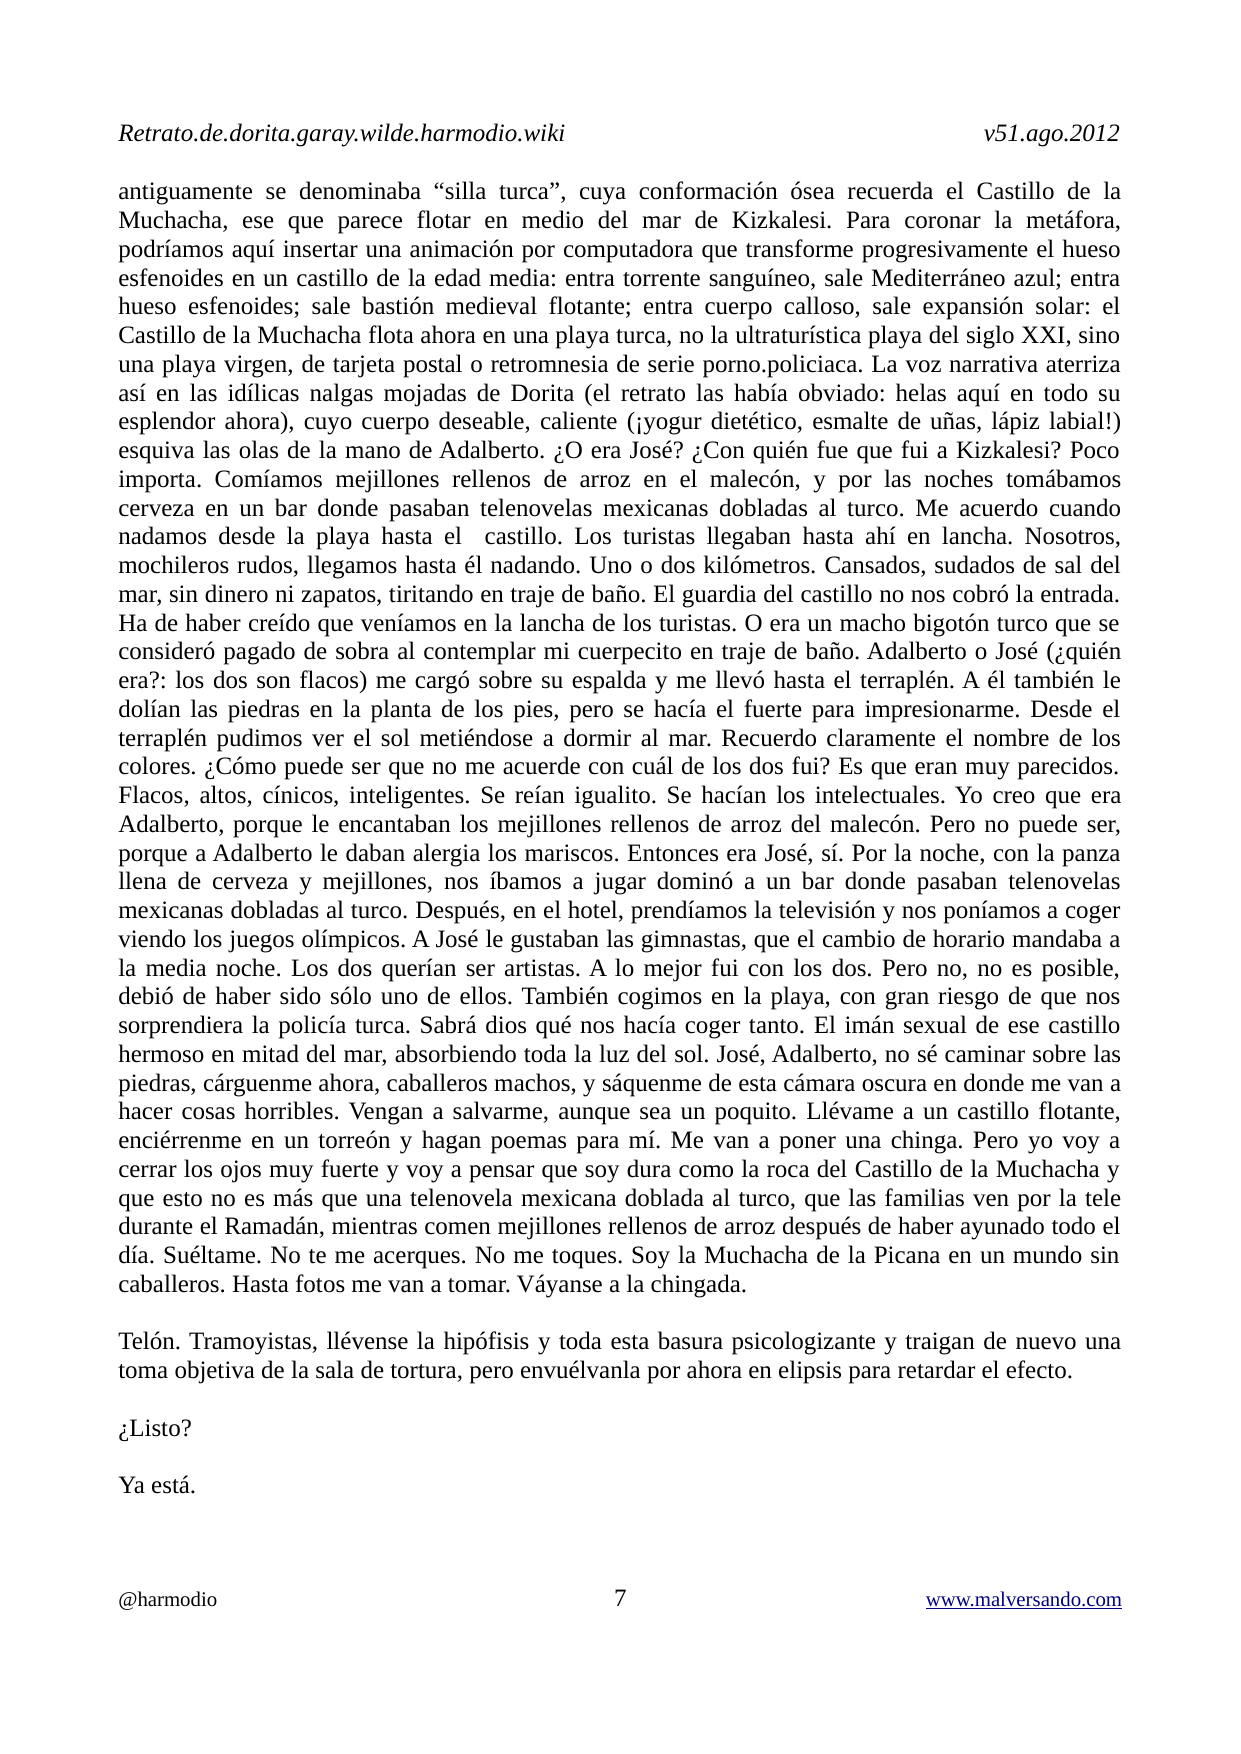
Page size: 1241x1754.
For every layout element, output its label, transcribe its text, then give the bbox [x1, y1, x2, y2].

text ¿Listo? [118, 1413, 1122, 1441]
text Ya está. [118, 1470, 1122, 1499]
text antiguamente se denominaba “silla turca”, cuya conformación ósea recuerda el Castillo de la Muchacha, ese que parece flotar en medio del mar de Kizkalesi. Para coronar la metáfora, podríamos aquí insertar una animación por computadora que transforme progresivamente el hueso esfenoides en un castillo de la edad media: entra torrente sanguíneo, sale Mediterráneo azul; entra hueso esfenoides; sale bastión medieval flotante; entra cuerpo calloso, sale expansión solar: el Castillo de la Muchacha flota ahora en una playa turca, no la ultraturística playa del siglo XXI, sino una playa virgen, de tarjeta postal o retromnesia de serie porno.policiaca. La voz narrativa aterriza así en las idílicas nalgas mojadas de Dorita (el retrato las había obviado: helas aquí en todo su esplendor ahora), cuyo cuerpo deseable, caliente (¡yogur dietético, esmalte de uñas, lápiz labial!) esquiva las olas de la mano de Adalberto. ¿O era José? ¿Con quién fue que fui a Kizkalesi? Poco importa. Comíamos mejillones rellenos de arroz en el malecón, y por las noches tomábamos cerveza en un bar donde pasaban telenovelas mexicanas dobladas al turco. Me acuerdo cuando nadamos desde la playa hasta el castillo. Los turistas llegaban hasta ahí en lancha. Nosotros, mochileros rudos, llegamos hasta él nadando. Uno o dos kilómetros. Cansados, sudados de sal del mar, sin dinero ni zapatos, tiritando en traje de baño. El guardia del castillo no nos cobró la entrada. Ha de haber creído que veníamos en la lancha de los turistas. O era un macho bigotón turco que se consideró pagado de sobra al contemplar mi cuerpecito en traje de baño. Adalberto o José (¿quién era?: los dos son flacos) me cargó sobre su espalda y me llevó hasta el terraplén. A él también le dolían las piedras en la planta de los pies, pero se hacía el fuerte para impresionarme. Desde el terraplén pudimos ver el sol metiéndose a dormir al mar. Recuerdo claramente el nombre de los colores. ¿Cómo puede ser que no me acuerde con cuál de los dos fui? Es que eran muy parecidos. Flacos, altos, cínicos, inteligentes. Se reían igualito. Se hacían los intelectuales. Yo creo que era Adalberto, porque le encantaban los mejillones rellenos de arroz del malecón. Pero no puede ser, porque a Adalberto le daban alergia los mariscos. Entonces era José, sí. Por la noche, con la panza llena de cerveza y mejillones, nos íbamos a jugar dominó a un bar donde pasaban telenovelas mexicanas dobladas al turco. Después, en el hotel, prendíamos la televisión y nos poníamos a coger viendo los juegos olímpicos. A José le gustaban las gimnastas, que el cambio de horario mandaba a la media noche. Los dos querían ser artistas. A lo mejor fui con los dos. Pero no, no es posible, debió de haber sido sólo uno de ellos. También cogimos en la playa, con gran riesgo de que nos sorprendiera la policía turca. Sabrá dios qué nos hacía coger tanto. El imán sexual de ese castillo hermoso en mitad del mar, absorbiendo toda la luz del sol. José, Adalberto, no sé caminar sobre las piedras, cárguenme ahora, caballeros machos, y sáquenme de esta cámara oscura en donde me van a hacer cosas horribles. Vengan a salvarme, aunque sea un poquito. Llévame a un castillo flotante, enciérrenme en un torreón y hagan poemas para mí. Me van a poner una chinga. Pero yo voy a cerrar los ojos muy fuerte y voy a pensar que soy dura como la roca del Castillo de la Muchacha y que esto no es más que una telenovela mexicana doblada al turco, que las familias ven por la tele durante el Ramadán, mientras comen mejillones rellenos de arroz después de haber ayunado todo el día. Suéltame. No te me acerques. No me toques. Soy la Muchacha de la Picana en un mundo sin caballeros. Hasta fotos me van a tomar. Váyanse a la chingada. [118, 176, 1122, 1298]
text Telón. Tramoyistas, llévense la hipófisis y toda esta basura psicologizante y traigan de nuevo una toma objetiva de la sala de tortura, pero envuélvanla por ahora en elipsis para retardar el efecto. [118, 1326, 1122, 1384]
